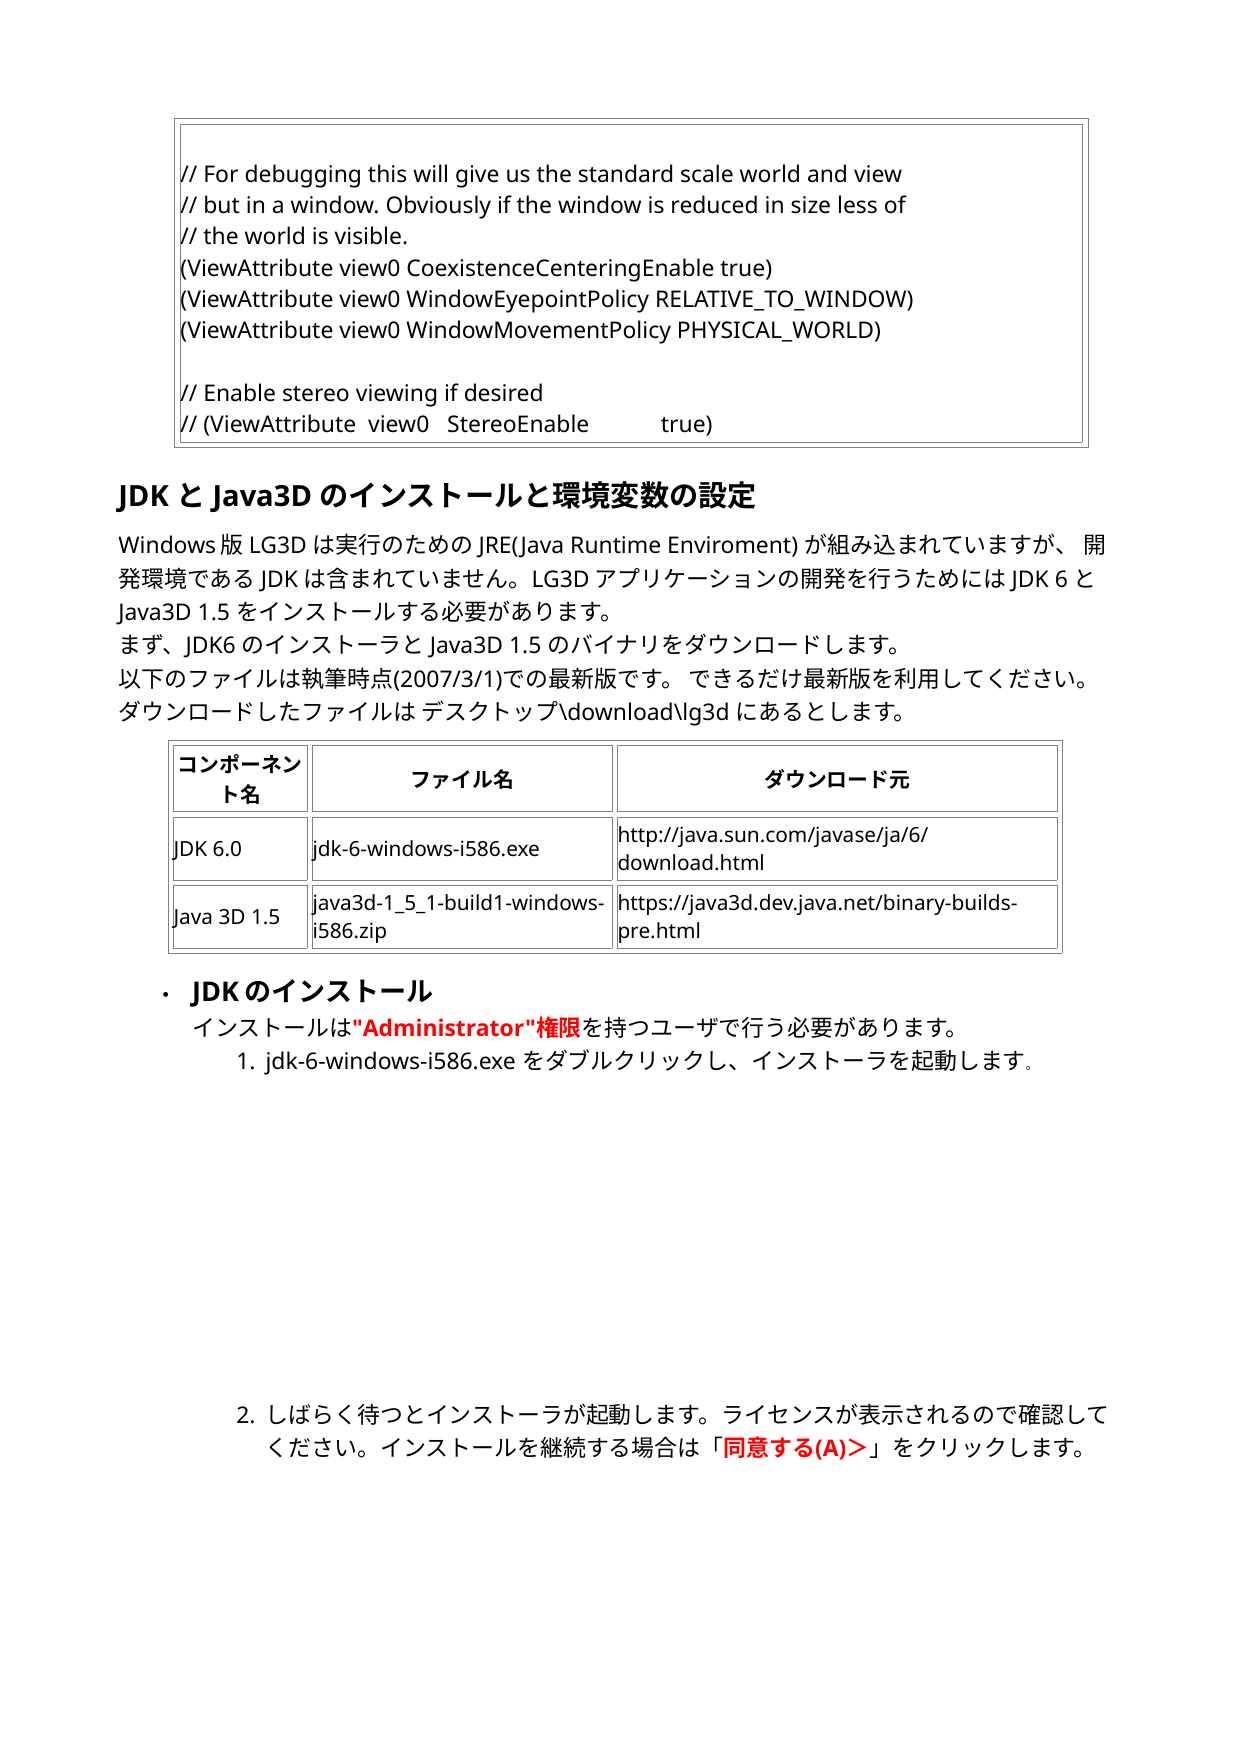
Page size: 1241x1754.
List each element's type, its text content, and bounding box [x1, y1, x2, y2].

list しばらく待つとインストーラが起動します。ライセンスが表示されるので確認してください。インストールを継続する場合は「同意する(A)＞」をクリックします。 [236, 1396, 1122, 1463]
list jdk-6-windows-i586.exe をダブルクリックし、インストーラを起動します。 [236, 1043, 1122, 1384]
text Windows版 LG3D は実行のための JRE(Java Runtime Enviroment) が組み込まれていますが、 開発環境である JDK は含まれていません。LG3Dアプリケーションの開発を行うためには JDK 6 と Java3D 1.5 をインストールする必要があります。 まず、JDK6 のインストーラと Java3D 1.5 のバイナリをダウンロードします。 以下のファイルは執筆時点(2007/3/1)での最新版です。 できるだけ最新版を利用してください。ダウンロードしたファイルは デスクトップ\download\lg3d にあるとします。 [118, 527, 1122, 727]
table_cell jdk-6-windows-i586.exe [309, 811, 614, 879]
table_header ファイル名 [309, 741, 614, 811]
table_cell java3d-1_5_1-build1-windows-i586.zip [309, 880, 614, 948]
list JDKのインストール [162, 970, 1122, 1009]
table_header // For debugging this will give us the standard scale world and view // but in a window. Obviously if the window is reduced in size less of // the world is visible. (ViewAttribute view0 CoexistenceCenteringEnable true) (ViewAttribute view0 WindowEyepointPolicy RELATIVE_TO_WINDOW) (ViewAttribute view0 WindowMovementPolicy PHYSICAL_WORLD) // Enable stereo viewing if desired // (ViewAttribute view0 StereoEnable true) [177, 119, 1085, 442]
table_cell https://java3d.dev.java.net/binary-builds-pre.html [614, 880, 1059, 948]
table_cell Java 3D 1.5 [170, 880, 309, 948]
subtitle JDK と Java3D のインストールと環境変数の設定 [118, 472, 1122, 515]
table_header ダウンロード元 [614, 741, 1059, 811]
list インストールは"Administrator"権限を持つユーザで行う必要があります。 [162, 1009, 1122, 1043]
table_cell http://java.sun.com/javase/ja/6/download.html [614, 811, 1059, 879]
table_cell JDK 6.0 [170, 811, 309, 879]
table_header コンポーネント名 [170, 741, 309, 811]
